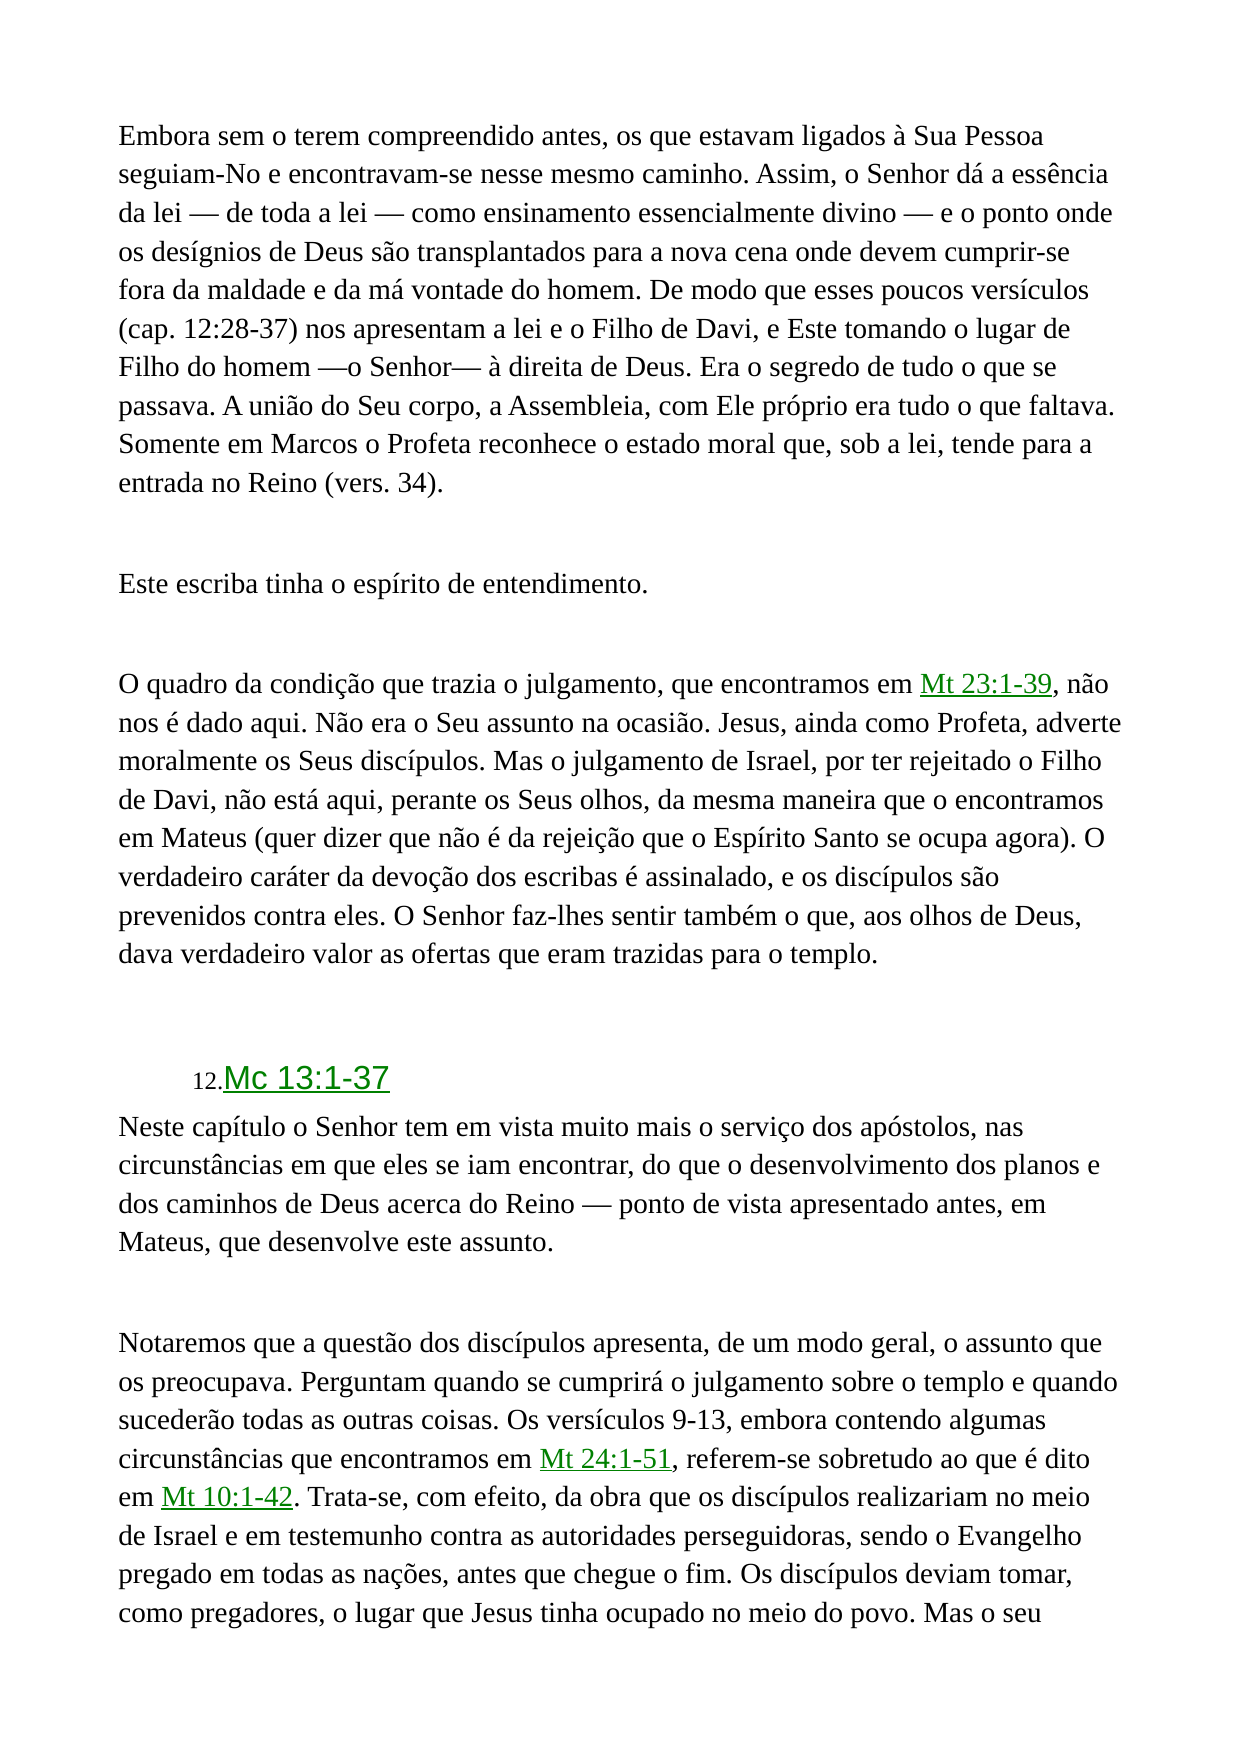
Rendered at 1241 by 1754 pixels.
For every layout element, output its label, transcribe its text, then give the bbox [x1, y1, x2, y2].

text O quadro da condição que trazia o julgamento, que encontramos em Mt 23:1-39, não nos é dado aqui. Não era o Seu assunto na ocasião. Jesus, ainda como Profeta, adverte moralmente os Seus discípulos. Mas o julgamento de Israel, por ter rejeitado o Filho de Davi, não está aqui, perante os Seus olhos, da mesma maneira que o encontramos em Mateus (quer dizer que não é da rejeição que o Espírito Santo se ocupa agora). O verdadeiro caráter da devoção dos escribas é assinalado, e os discípulos são prevenidos contra eles. O Senhor faz-lhes sentir também o que, aos olhos de Deus, dava verdadeiro valor as ofertas que eram trazidas para o templo. [118, 666, 1122, 970]
text Embora sem o terem compreendido antes, os que estavam ligados à Sua Pessoa seguiam-No e encontravam-se nesse mesmo caminho. Assim, o Senhor dá a essência da lei — de toda a lei — como ensinamento essencialmente divino — e o ponto onde os desígnios de Deus são transplantados para a nova cena onde devem cumprir-se fora da maldade e da má vontade do homem. De modo que esses poucos versículos (cap. 12:28-37) nos apresentam a lei e o Filho de Davi, e Este tomando o lugar de Filho do homem —o Senhor— à direita de Deus. Era o segredo de tudo o que se passava. A união do Seu corpo, a Assembleia, com Ele próprio era tudo o que faltava. Somente em Marcos o Profeta reconhece o estado moral que, sob a lei, tende para a entrada no Reino (vers. 34). [118, 118, 1122, 498]
text Notaremos que a questão dos discípulos apresenta, de um modo geral, o assunto que os preocupava. Perguntam quando se cumprirá o julgamento sobre o templo e quando sucederão todas as outras coisas. Os versículos 9-13, embora contendo algumas circunstâncias que encontramos em Mt 24:1-51, referem-se sobretudo ao que é dito em Mt 10:1-42. Trata-se, com efeito, da obra que os discípulos realizariam no meio de Israel e em testemunho contra as autoridades perseguidoras, sendo o Evangelho pregado em todas as nações, antes que chegue o fim. Os discípulos deviam tomar, como pregadores, o lugar que Jesus tinha ocupado no meio do povo. Mas o seu [118, 1325, 1122, 1628]
text Este escriba tinha o espírito de entendimento. [118, 566, 1122, 599]
text Neste capítulo o Senhor tem em vista muito mais o serviço dos apóstolos, nas circunstâncias em que eles se iam encontrar, do que o desenvolvimento dos planos e dos caminhos de Deus acerca do Reino — ponto de vista apresentado antes, em Mateus, que desenvolve este assunto. [118, 1109, 1122, 1258]
list Mc 13:1-37 [118, 1058, 1122, 1096]
